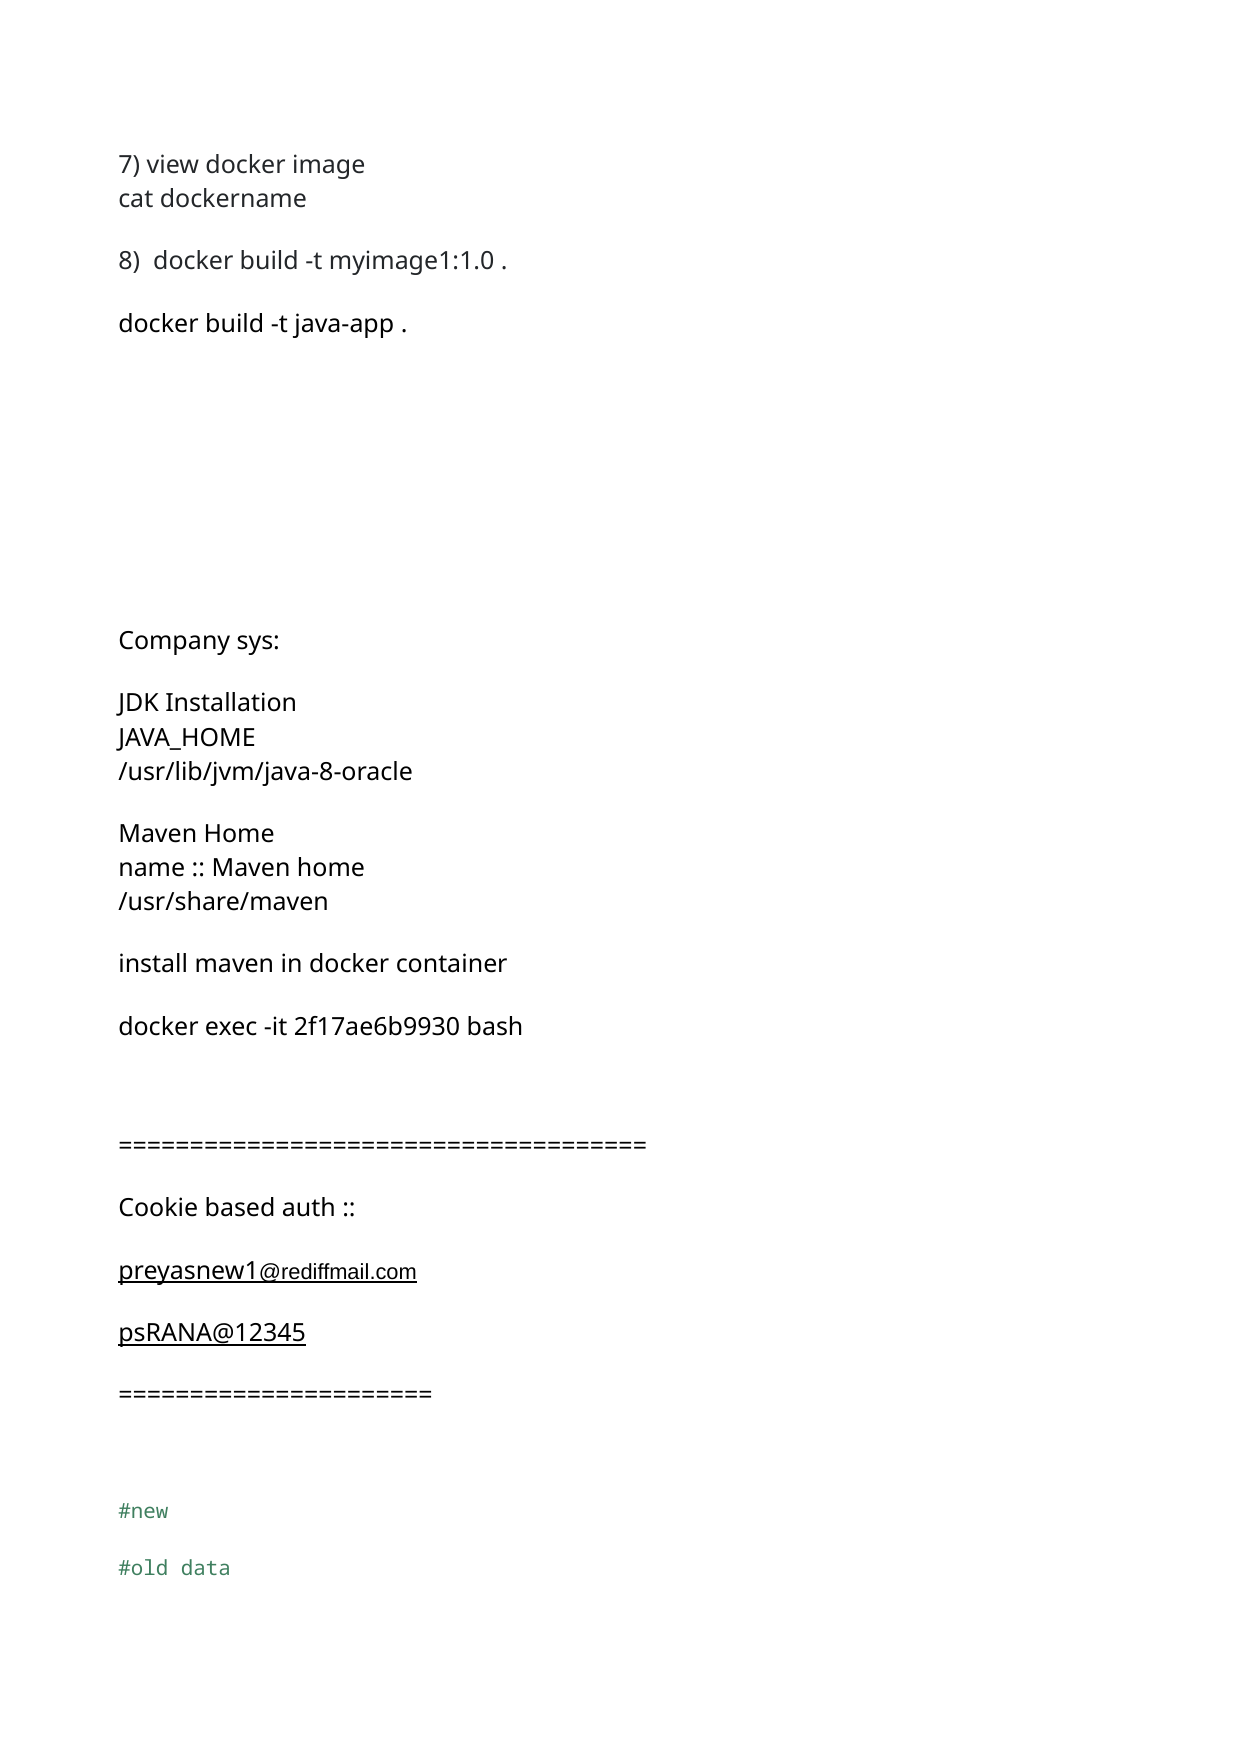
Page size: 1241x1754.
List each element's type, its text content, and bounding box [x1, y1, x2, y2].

text name :: Maven home [118, 850, 1122, 884]
text cat dockername [118, 181, 1122, 214]
text docker exec -it 2f17ae6b9930 bash [118, 1008, 1122, 1043]
text Company sys: [118, 623, 1122, 657]
text 8) docker build -t myimage1:1.0 . [118, 243, 1122, 277]
text #old data [118, 1553, 1122, 1582]
text ====================== [118, 1377, 1122, 1411]
text /usr/lib/jvm/java-8-oracle [118, 753, 1122, 787]
text Maven Home [118, 816, 1122, 850]
text Cookie based auth :: [118, 1190, 1122, 1224]
text preyasnew1@rediffmail.com [118, 1252, 1122, 1286]
text JAVA_HOME [118, 719, 1122, 753]
text docker build -t java-app . [118, 305, 1122, 339]
text ===================================== [118, 1128, 1122, 1162]
text install maven in docker container [118, 946, 1122, 980]
text /usr/share/maven [118, 884, 1122, 918]
text psRANA@12345 [118, 1315, 1122, 1349]
text 7) view docker image [118, 146, 1122, 181]
text #new [118, 1496, 1122, 1525]
text JDK Installation [118, 685, 1122, 719]
